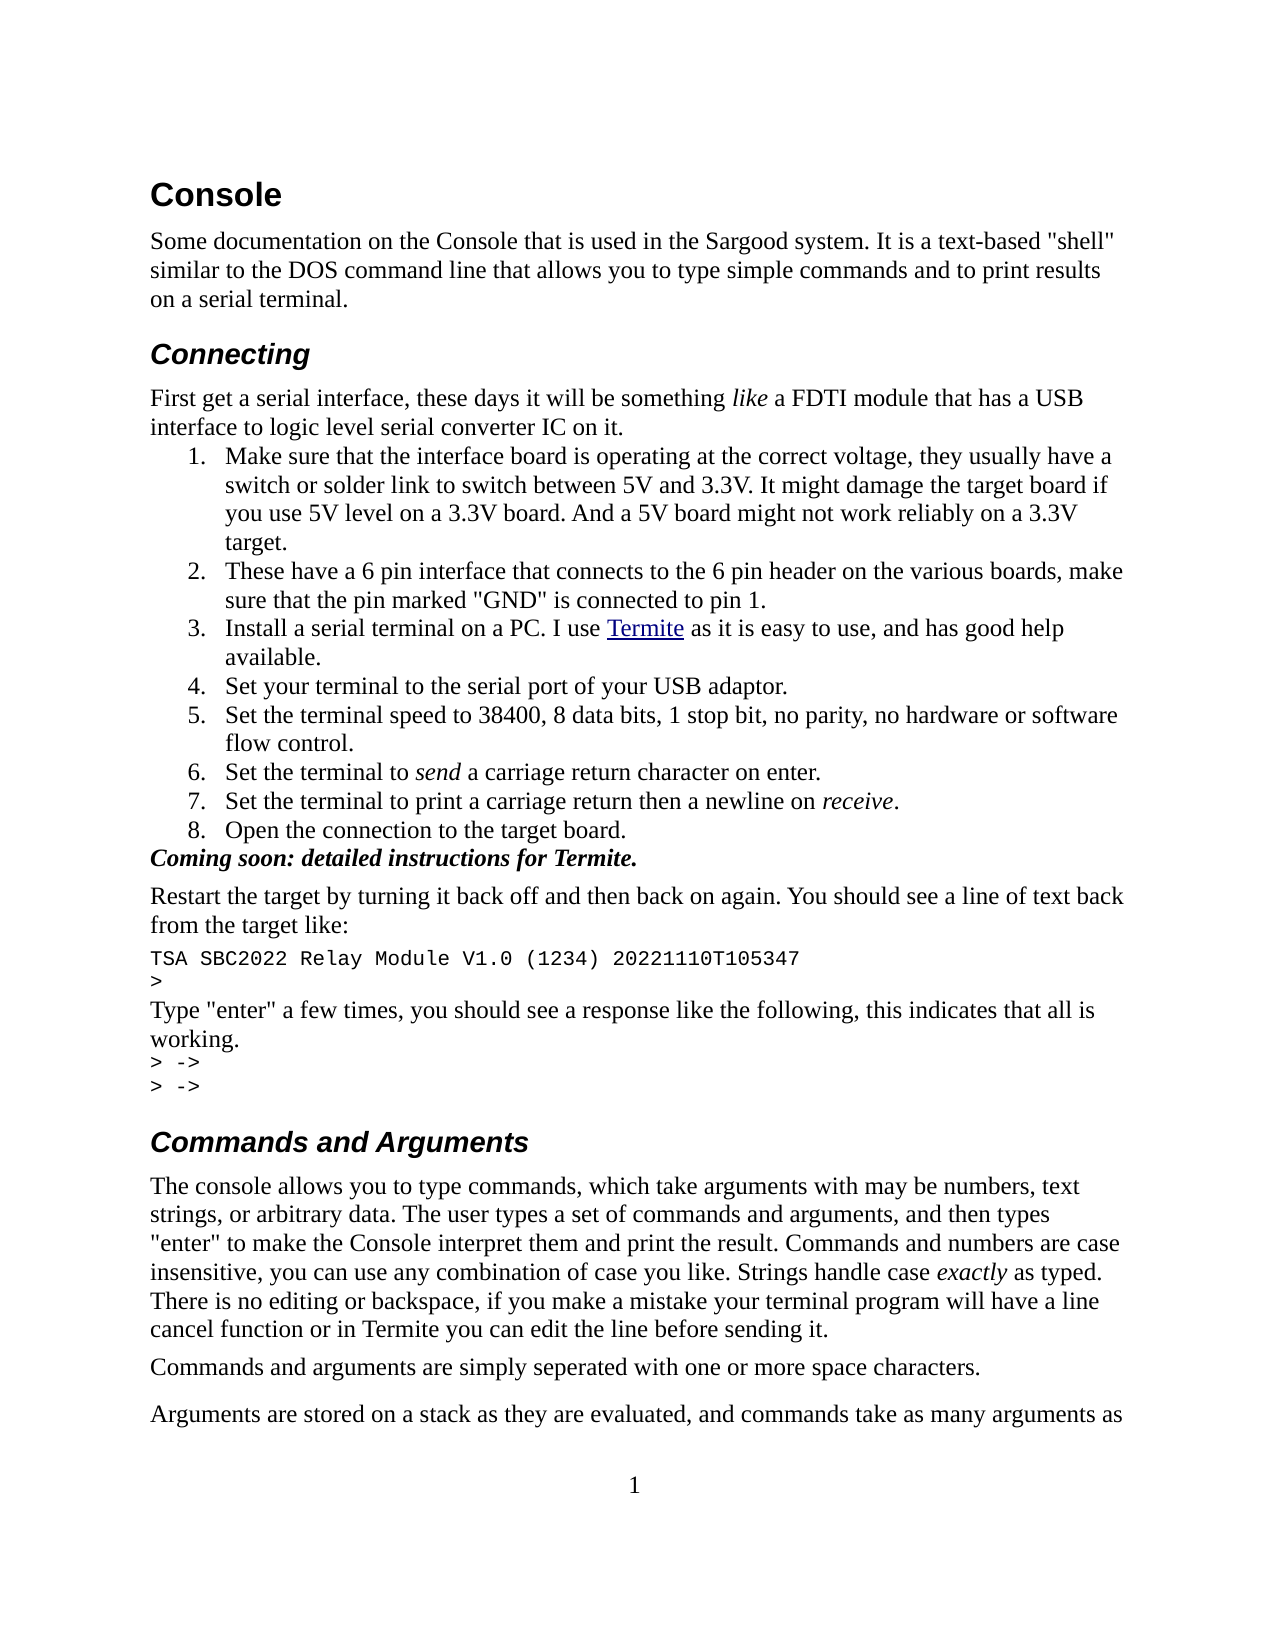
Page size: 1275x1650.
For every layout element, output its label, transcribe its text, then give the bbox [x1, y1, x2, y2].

text > [150, 971, 1125, 995]
text Arguments are stored on a stack as they are evaluated, and commands take as many arguments as [150, 1399, 1125, 1428]
list Make sure that the interface board is operating at the correct voltage, they usually have a switch or solder link to switch between 5V and 3.3V. It might damage the target board if you use 5V level on a 3.3V board. And a 5V board might not work reliably on a 3.3V target. [187, 441, 1125, 556]
list These have a 6 pin interface that connects to the 6 pin header on the various boards, make sure that the pin marked "GND" is connected to pin 1. [187, 556, 1125, 613]
subtitle Connecting [150, 337, 1125, 371]
text Restart the target by turning it back off and then back on again. You should see a line of text back from the target like: [150, 881, 1125, 939]
text > -> [150, 1076, 1125, 1100]
text First get a serial interface, these days it will be something like a FDTI module that has a USB interface to logic level serial converter IC on it. [150, 383, 1125, 441]
text Some documentation on the Console that is used in the Sargood system. It is a text-based "shell" similar to the DOS command line that allows you to type simple commands and to print results on a serial terminal. [150, 226, 1125, 312]
list Set the terminal to print a carriage return then a newline on receive. [187, 786, 1125, 815]
list Set the terminal speed to 38400, 8 data bits, 1 stop bit, no parity, no hardware or software flow control. [187, 700, 1125, 757]
list Set your terminal to the serial port of your USB adaptor. [187, 671, 1125, 700]
text The console allows you to type commands, which take arguments with may be numbers, text strings, or arbitrary data. The user types a set of commands and arguments, and then types "enter" to make the Console interpret them and print the result. Commands and numbers are case insensitive, you can use any combination of case you like. Strings handle case exactly as typed. There is no editing or backspace, if you make a mistake your terminal program will have a line cancel function or in Termite you can edit the line before sending it. [150, 1171, 1125, 1343]
list Open the connection to the target board. [187, 815, 1125, 843]
text Coming soon: detailed instructions for Termite. [150, 843, 1125, 872]
list Install a serial terminal on a PC. I use Termite as it is easy to use, and has good help available. [187, 613, 1125, 671]
subtitle Console [150, 175, 1125, 214]
list Set the terminal to send a carriage return character on enter. [187, 757, 1125, 786]
subtitle Commands and Arguments [150, 1125, 1125, 1158]
text > -> [150, 1052, 1125, 1076]
text TSA SBC2022 Relay Module V1.0 (1234) 20221110T105347 [150, 948, 1125, 971]
text Type "enter" a few times, you should see a response like the following, this indicates that all is working. [150, 995, 1125, 1052]
text Commands and arguments are simply seperated with one or more space characters. [150, 1352, 1125, 1381]
